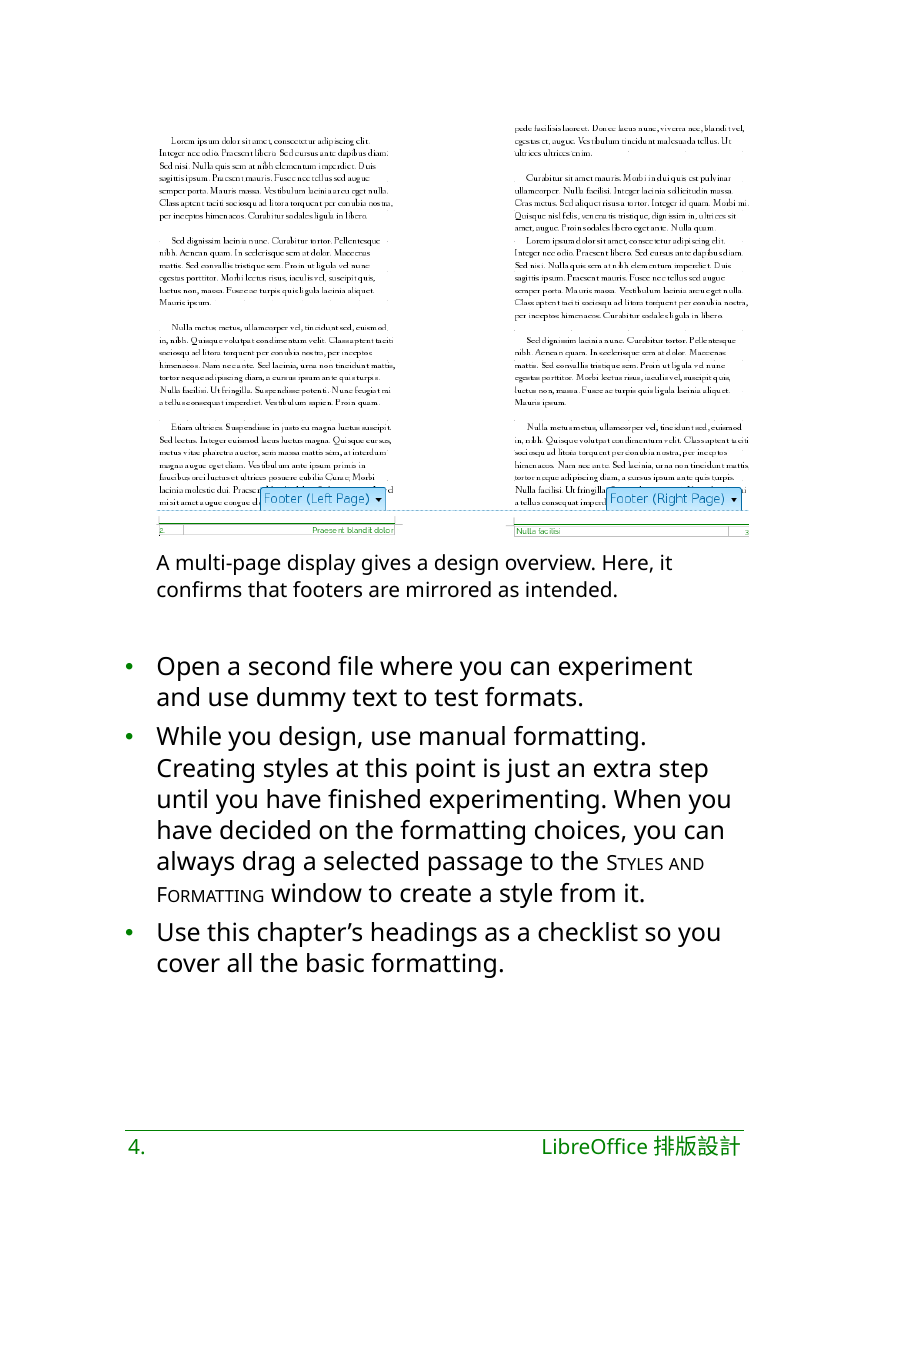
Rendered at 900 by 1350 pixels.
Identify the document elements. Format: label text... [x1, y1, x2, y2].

table_cell A multi-page display gives a design overview. Here, it confirms that footers are mirrored as intended. [156, 541, 744, 603]
list Use this chapter’s headings as a checklist so you cover all the basic formatting. [125, 917, 744, 979]
list Open a second file where you can experiment and use dummy text to test formats. [125, 650, 744, 712]
picture [156, 125, 749, 539]
list While you design, use manual formatting. Creating styles at this point is just an extra step until you have finished experimenting. When you have decided on the formatting choices, you can always drag a selected passage to the Styles and Formatting window to create a style from it. [125, 721, 744, 908]
